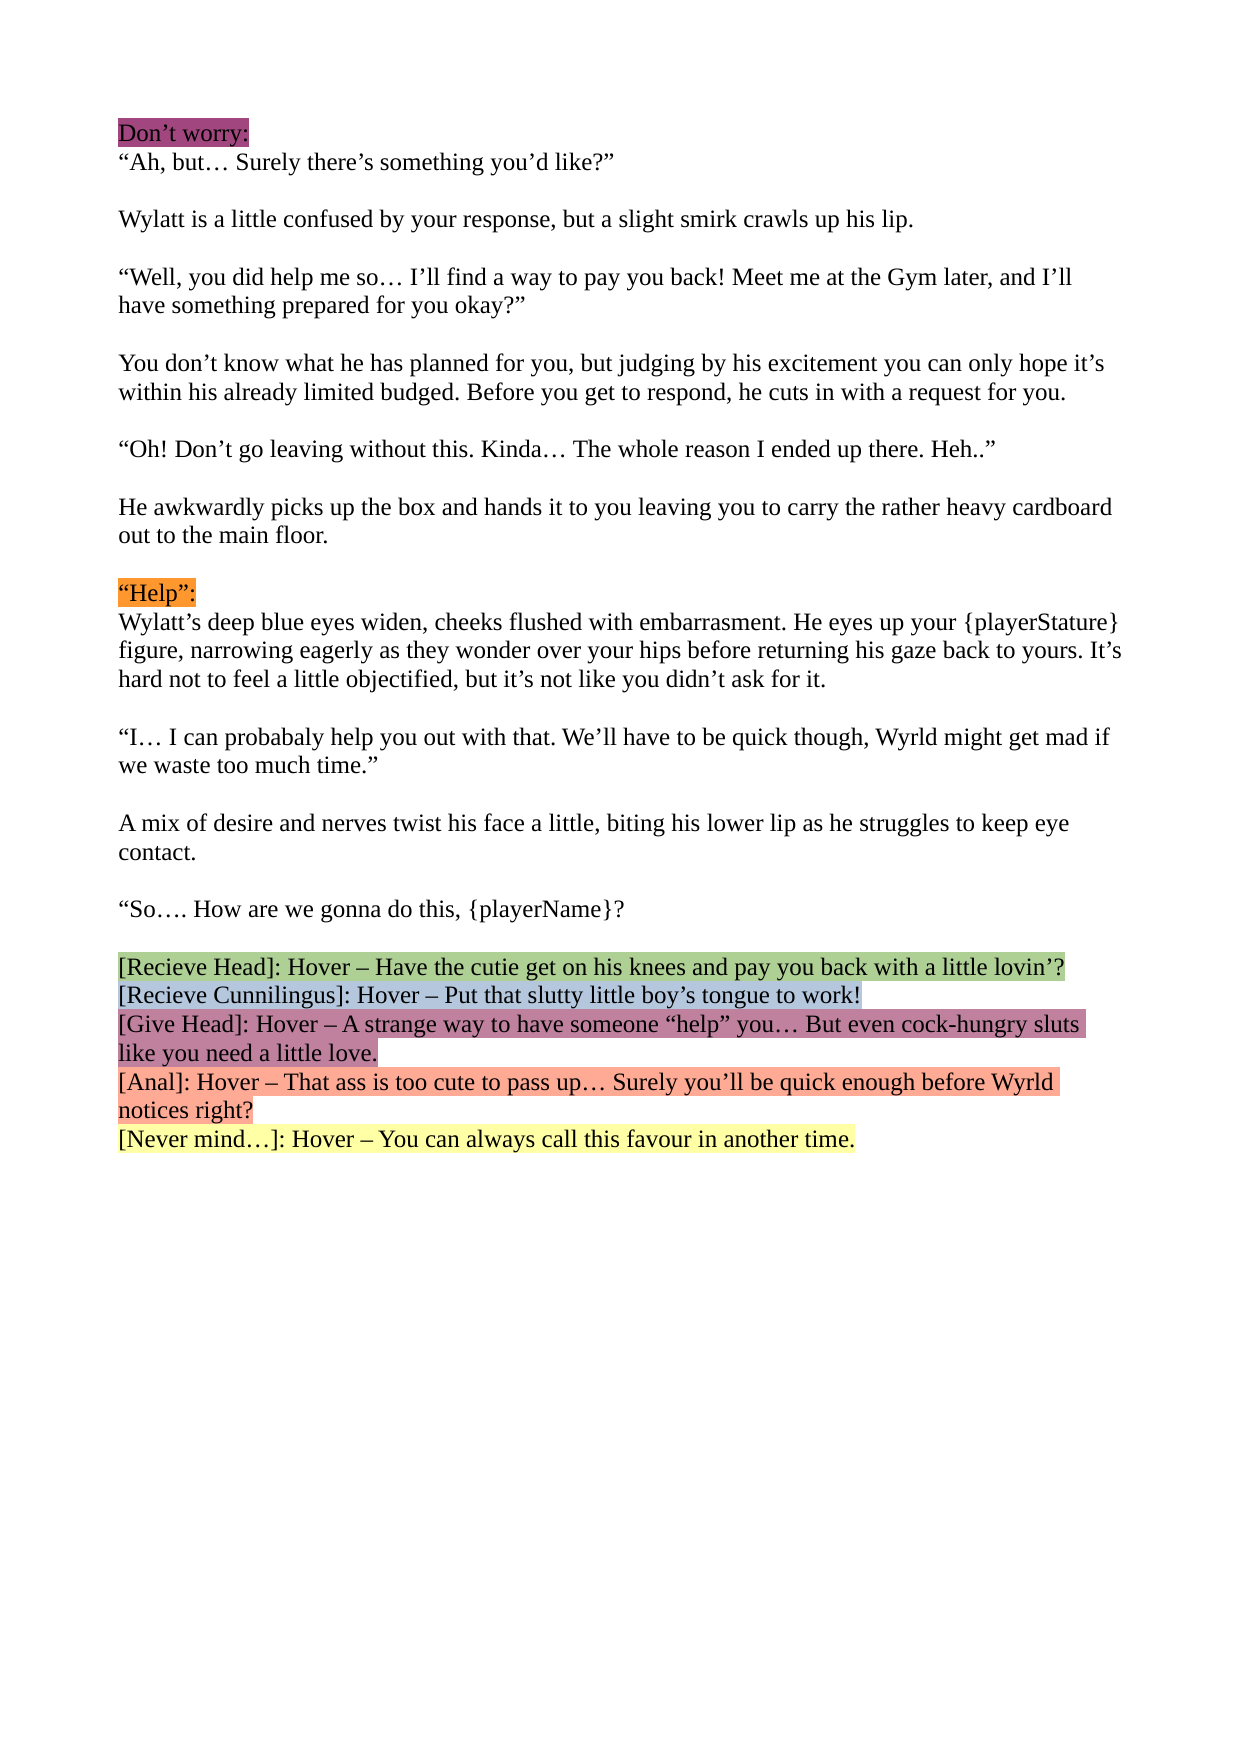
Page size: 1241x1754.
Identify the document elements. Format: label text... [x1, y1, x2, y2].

text [Never mind…]: Hover – You can always call this favour in another time. [118, 1124, 1122, 1153]
text “Well, you did help me so… I’ll find a way to pay you back! Meet me at the Gym later, and I’ll have something prepared for you okay?” You don’t know what he has planned for you, but judging by his excitement you can only hope it’s within his already limited budged. Before you get to respond, he cuts in with a request for you. [118, 262, 1122, 406]
text [Anal]: Hover – That ass is too cute to pass up… Surely you’ll be quick enough before Wyrld notices right? [118, 1067, 1122, 1124]
text “Oh! Don’t go leaving without this. Kinda… The whole reason I ended up there. Heh..” He awkwardly picks up the box and hands it to you leaving you to carry the rather heavy cardboard out to the main floor. [118, 434, 1122, 549]
text “Help”: [118, 578, 1122, 607]
text [Recieve Head]: Hover – Have the cutie get on his knees and pay you back with a little lovin’? [Recieve Cunnilingus]: Hover – Put that slutty little boy’s tongue to work! [118, 952, 1122, 1009]
text [Give Head]: Hover – A strange way to have someone “help” you… But even cock-hungry sluts like you need a little love. [118, 1009, 1122, 1067]
text A mix of desire and nerves twist his face a little, biting his lower lip as he struggles to keep eye contact. “So…. How are we gonna do this, {playerName}? [118, 808, 1122, 923]
text “Ah, but… Surely there’s something you’d like?” Wylatt is a little confused by your response, but a slight smirk crawls up his lip. [118, 147, 1122, 233]
text Wylatt’s deep blue eyes widen, cheeks flushed with embarrasment. He eyes up your {playerStature} figure, narrowing eagerly as they wonder over your hips before returning his gaze back to yours. It’s hard not to feel a little objectified, but it’s not like you didn’t ask for it. “I… I can probabaly help you out with that. We’ll have to be quick though, Wyrld might get mad if we waste too much time.” [118, 607, 1122, 779]
text Don’t worry: [118, 118, 1122, 147]
